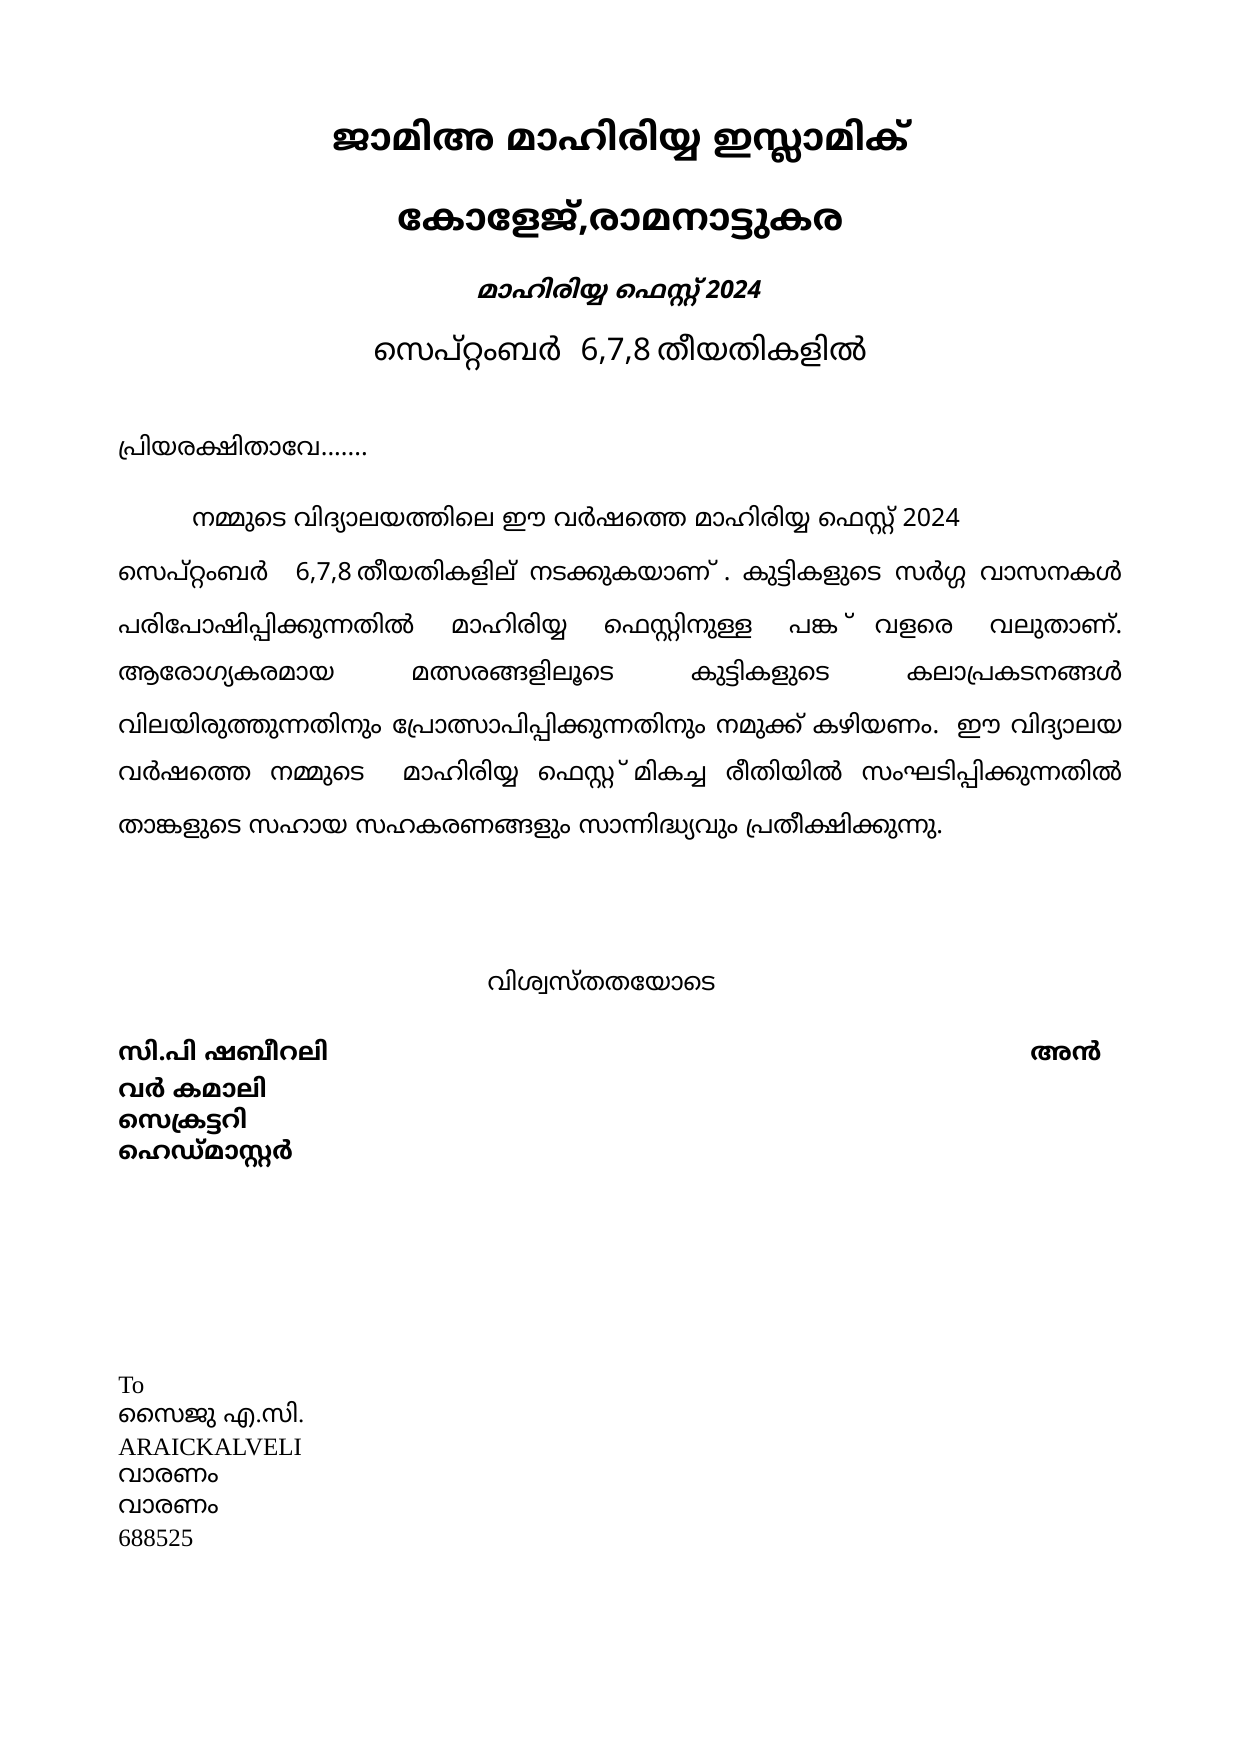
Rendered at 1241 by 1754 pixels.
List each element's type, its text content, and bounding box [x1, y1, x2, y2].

text നമ്മുടെ വിദ്യാലയത്തിലെ ഈ വര്‍ഷത്തെ മാഹിരിയ്യ ഫെസ്റ്റ് 2024 [118, 499, 1122, 536]
text ജാമിഅ മാഹിരിയ്യ ഇസ്ലാമിക് കോളേജ്,രാമനാട്ടുകര [118, 118, 1122, 245]
text To [118, 1370, 1122, 1399]
text ‌‌ [118, 896, 1122, 929]
text സെപ്റ്റംബര്‍ 6,7,8തീയതികളില്‍‍ നടക്കുകയാണ് . കുട്ടികളുടെ സര്‍ഗ്ഗ വാസനകള്‍ പരിപോഷിപ്പിക്കുന്നതില്‍ മാഹിരിയ്യ ഫെസ്റ്റിനുള്ള പങ്ക് വളരെ വലുതാണ്. ആരോഗ്യകരമായ മത്സരങ്ങളിലൂടെ കുട്ടികളുടെ കലാപ്രകടനങ്ങള്‍ വിലയിരുത്തുന്നതിനും പ്രോത്സാപിപ്പിക്കുന്നതിനും നമുക്ക് കഴിയണം. ഈ വിദ്യാലയ വര്‍ഷത്തെ നമ്മുടെ മാഹിരിയ്യ ഫെസ്റ്റ് മികച്ച രീതിയില്‍ സംഘടിപ്പിക്കുന്നതില്‍ താങ്കളുടെ സഹായ സഹകരണങ്ങളും സാന്നിദ്ധ്യവും പ്രതീക്ഷിക്കുന്നു. [118, 554, 1122, 843]
text വാരണം [118, 1461, 1122, 1492]
text സി.പി ഷബീറലി‍ അന്‍വ‍‍ര്‍ കമാലി ‍ [118, 1034, 1122, 1107]
text ARAICKALVELI [118, 1432, 1122, 1461]
text സെപ്റ്റംബര്‍ 6,7,8തീയതികളില്‍ [118, 327, 1122, 372]
text പ്രിയരക്ഷിതാവേ....... [118, 429, 1122, 465]
text വിശ്വസ്തതയോടെ [118, 964, 1122, 1000]
text വാരണം [118, 1492, 1122, 1523]
text 688525 [118, 1523, 1122, 1552]
text മാഹിരിയ്യ ഫെസ്റ്റ് 2024 [118, 272, 1122, 308]
text സെക്രട്ടറി ഹെഡ്‌മാസ്റ്റര്‍ [118, 1107, 1122, 1169]
text സൈജു എ.സി. [118, 1399, 1122, 1432]
